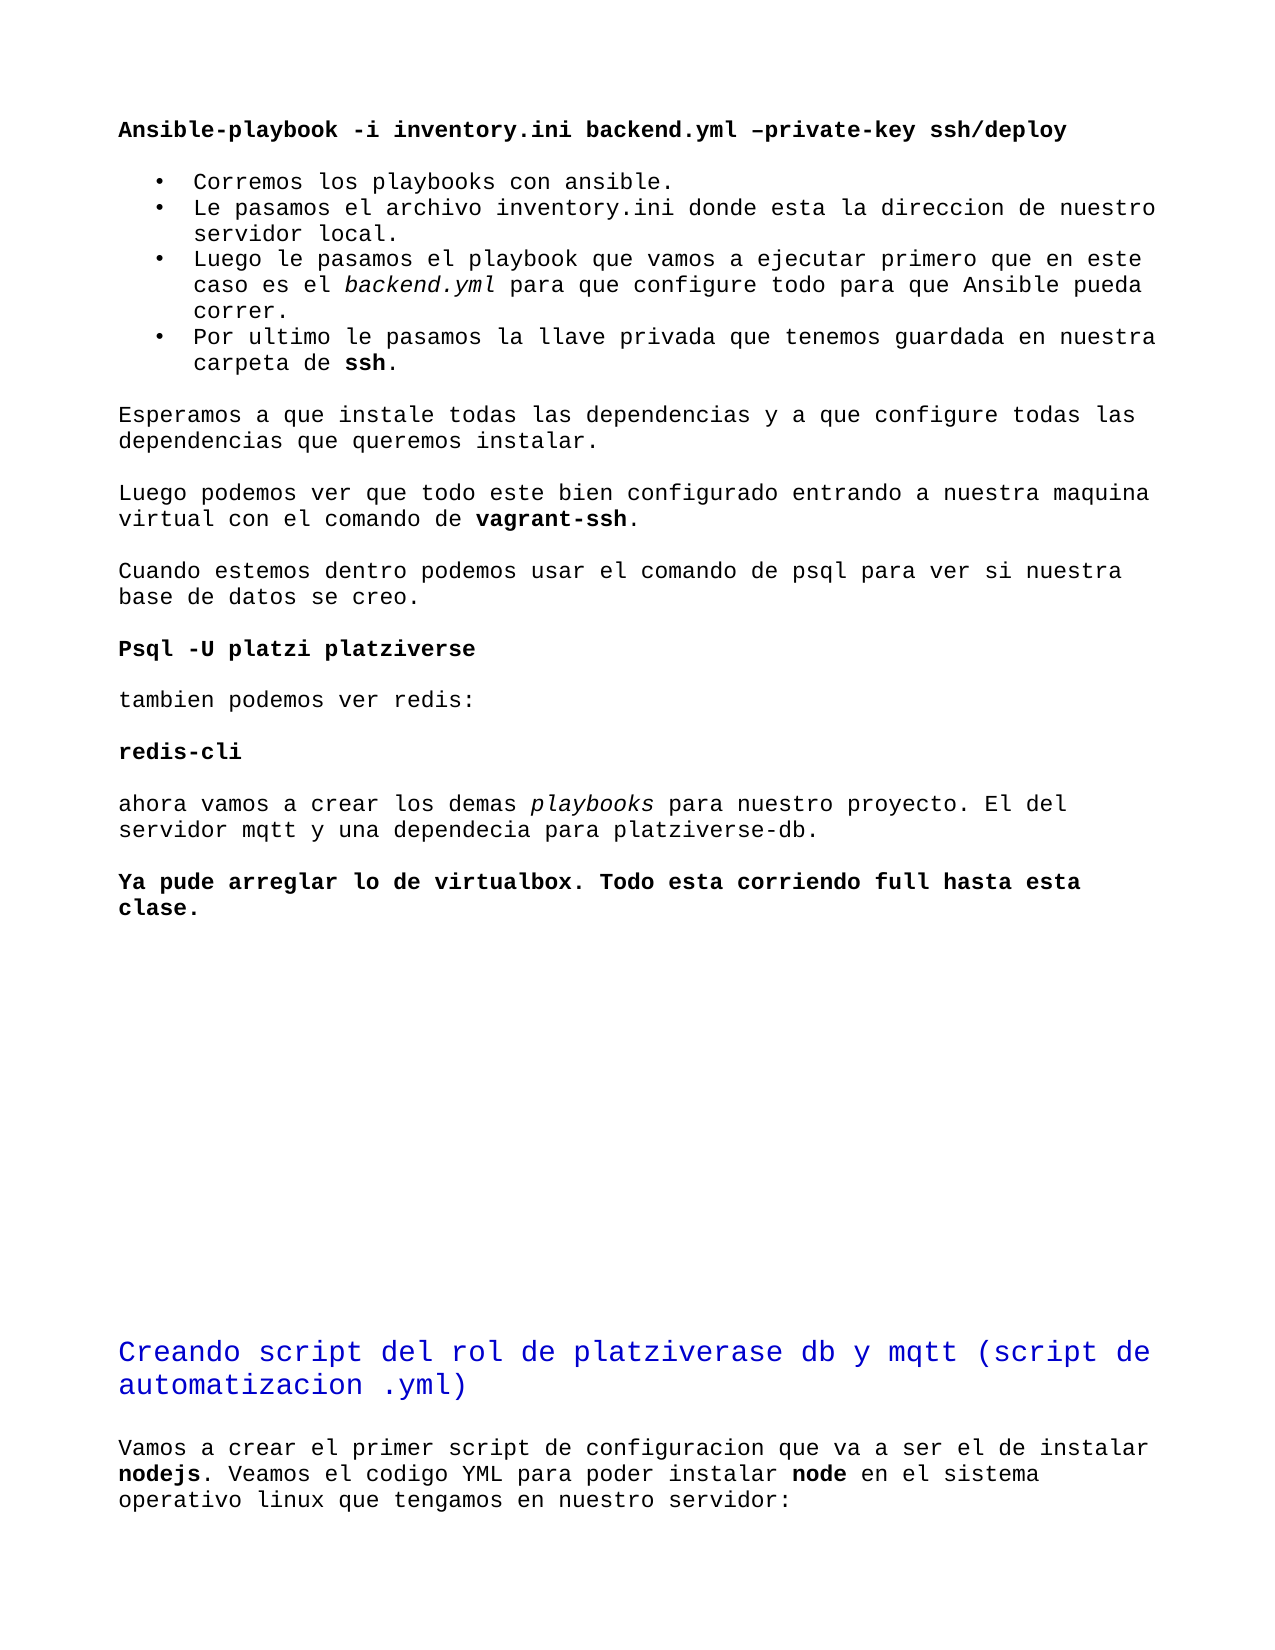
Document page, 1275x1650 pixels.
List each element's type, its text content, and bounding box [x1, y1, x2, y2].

text redis-cli [118, 741, 1157, 767]
list Corremos los playbooks con ansible. [156, 170, 1157, 196]
list Le pasamos el archivo inventory.ini donde esta la direccion de nuestro servidor local. [156, 196, 1157, 248]
text tambien podemos ver redis: [118, 689, 1157, 715]
text ahora vamos a crear los demas playbooks para nuestro proyecto. El del servidor mqtt y una dependecia para platziverse-db. [118, 792, 1157, 844]
text Luego podemos ver que todo este bien configurado entrando a nuestra maquina virtual con el comando de vagrant-ssh. [118, 481, 1157, 533]
text Ansible-playbook -i inventory.ini backend.yml –private-key ssh/deploy [118, 118, 1157, 144]
text Psql -U platzi platziverse [118, 637, 1157, 663]
text Vamos a crear el primer script de configuracion que va a ser el de instalar nodejs. Veamos el codigo YML para poder instalar node en el sistema operativo linux que tengamos en nuestro servidor: [118, 1436, 1157, 1514]
text Ya pude arreglar lo de virtualbox. Todo esta corriendo full hasta esta clase. [118, 870, 1157, 922]
text Esperamos a que instale todas las dependencias y a que configure todas las dependencias que queremos instalar. [118, 403, 1157, 455]
list Luego le pasamos el playbook que vamos a ejecutar primero que en este caso es el backend.yml para que configure todo para que Ansible pueda correr. [156, 248, 1157, 326]
text Creando script del rol de platziverase db y mqtt (script de automatizacion .yml) [118, 1337, 1157, 1403]
text Cuando estemos dentro podemos usar el comando de psql para ver si nuestra base de datos se creo. [118, 559, 1157, 611]
list Por ultimo le pasamos la llave privada que tenemos guardada en nuestra carpeta de ssh. [156, 326, 1157, 377]
